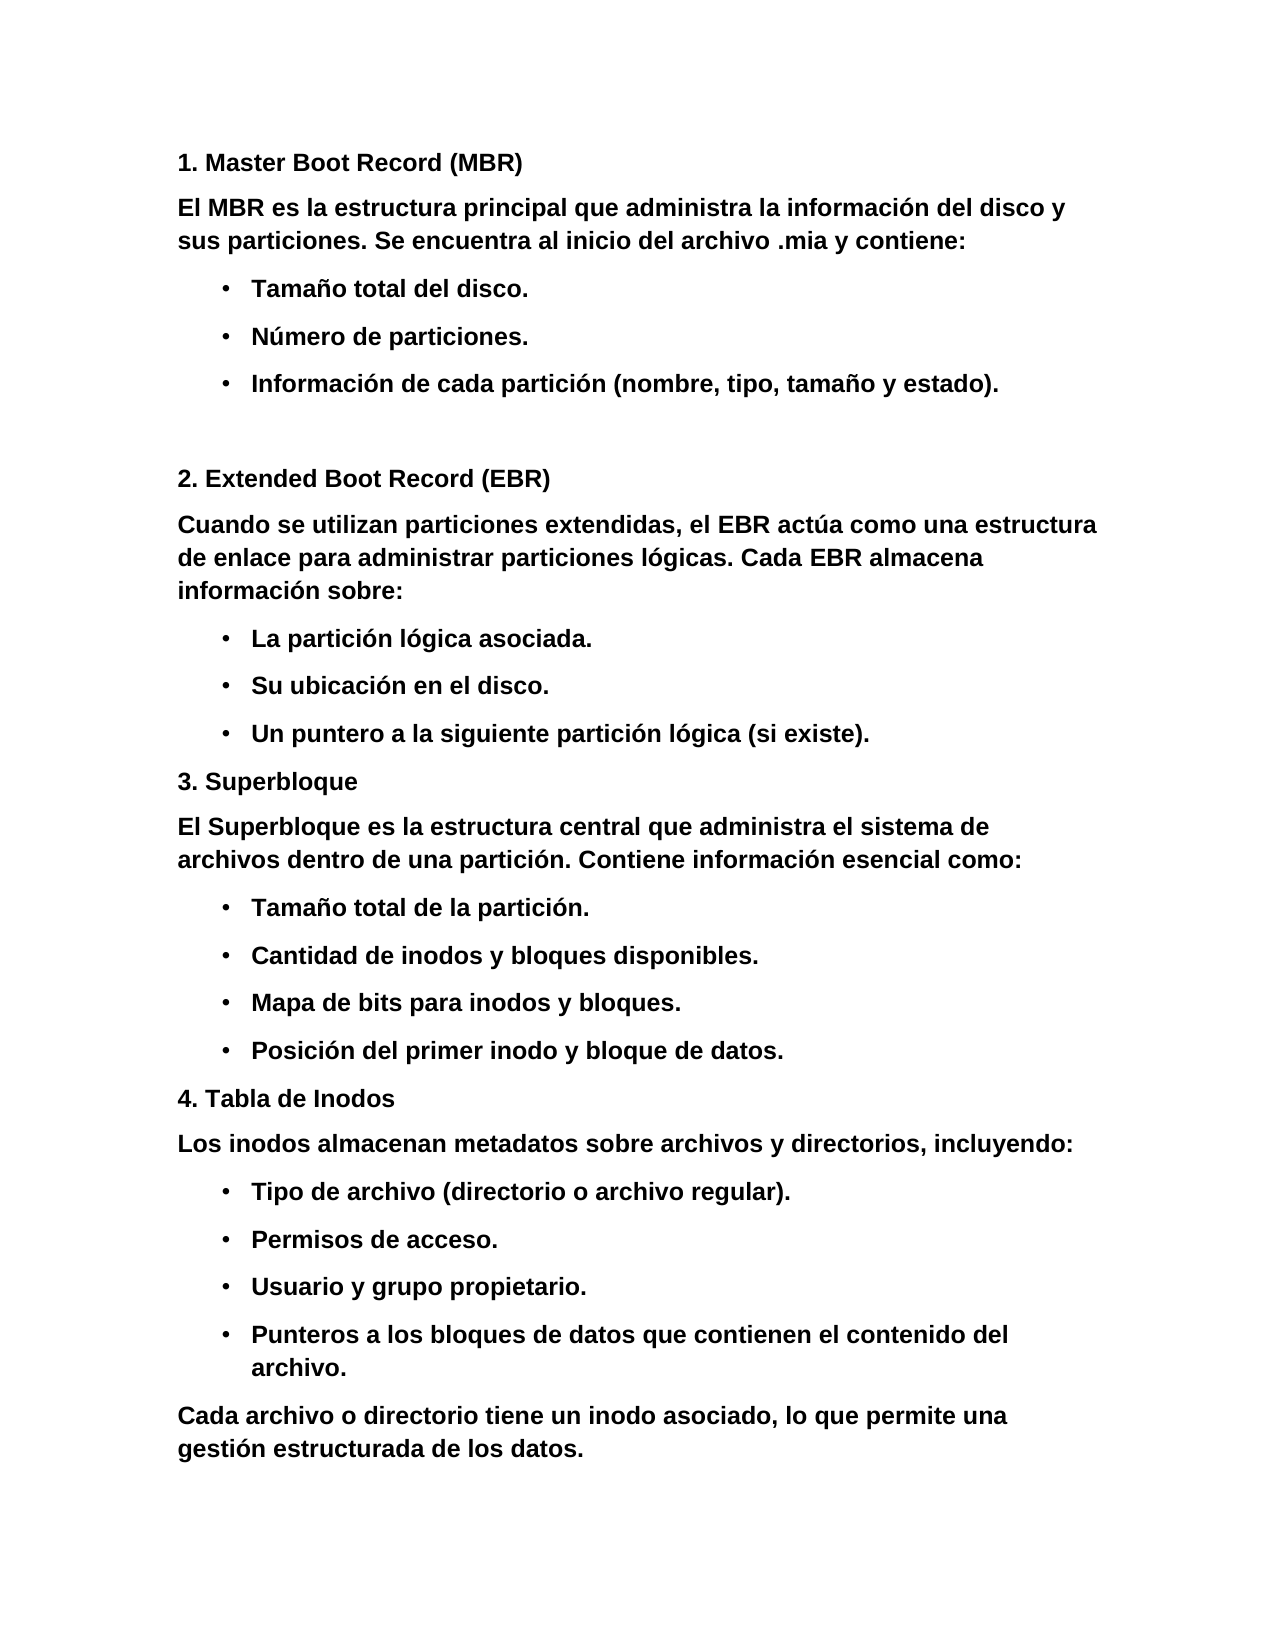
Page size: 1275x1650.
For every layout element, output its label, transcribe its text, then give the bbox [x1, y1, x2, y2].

list Tamaño total del disco. [222, 274, 1098, 303]
list Cantidad de inodos y bloques disponibles. [222, 941, 1098, 969]
list Tipo de archivo (directorio o archivo regular). [222, 1177, 1098, 1206]
subtitle 3. Superbloque [177, 767, 1098, 796]
list Punteros a los bloques de datos que contienen el contenido del archivo. [222, 1320, 1098, 1382]
text Los inodos almacenan metadatos sobre archivos y directorios, incluyendo: [177, 1129, 1098, 1158]
subtitle 2. Extended Boot Record (EBR) [177, 464, 1098, 493]
text El Superbloque es la estructura central que administra el sistema de archivos dentro de una partición. Contiene información esencial como: [177, 812, 1098, 874]
list Permisos de acceso. [222, 1224, 1098, 1253]
list Un puntero a la siguiente partición lógica (si existe). [222, 719, 1098, 748]
text El MBR es la estructura principal que administra la información del disco y sus particiones. Se encuentra al inicio del archivo .mia y contiene: [177, 193, 1098, 255]
list Número de particiones. [222, 321, 1098, 350]
list Su ubicación en el disco. [222, 671, 1098, 700]
text Cada archivo o directorio tiene un inodo asociado, lo que permite una gestión estructurada de los datos. [177, 1401, 1098, 1462]
list Mapa de bits para inodos y bloques. [222, 988, 1098, 1017]
list La partición lógica asociada. [222, 624, 1098, 652]
list Posición del primer inodo y bloque de datos. [222, 1036, 1098, 1065]
subtitle 1. Master Boot Record (MBR) [177, 148, 1098, 176]
subtitle 4. Tabla de Inodos [177, 1084, 1098, 1112]
list Información de cada partición (nombre, tipo, tamaño y estado). [222, 369, 1098, 398]
text Cuando se utilizan particiones extendidas, el EBR actúa como una estructura de enlace para administrar particiones lógicas. Cada EBR almacena información sobre: [177, 510, 1098, 605]
list Usuario y grupo propietario. [222, 1272, 1098, 1301]
list Tamaño total de la partición. [222, 893, 1098, 922]
